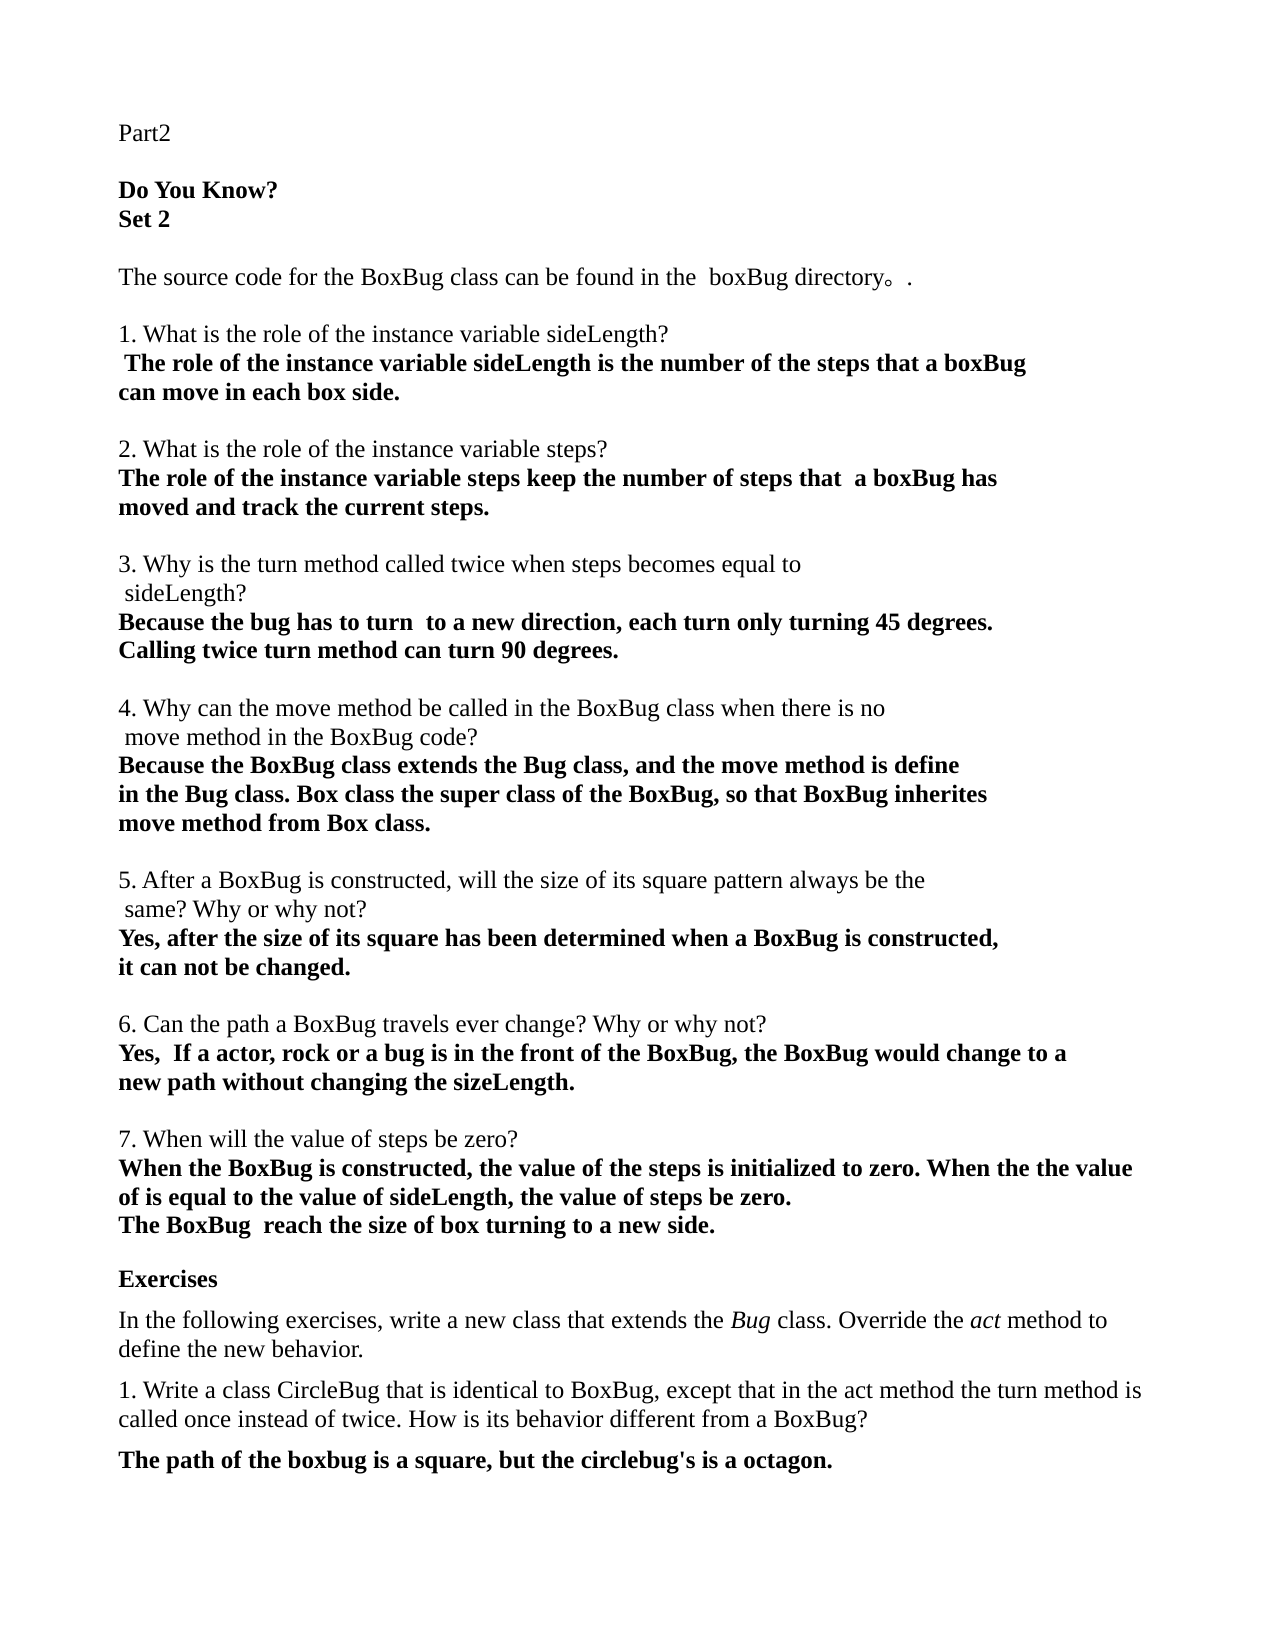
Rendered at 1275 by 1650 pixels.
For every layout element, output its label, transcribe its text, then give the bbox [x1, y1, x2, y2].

subtitle Exercises [118, 1264, 1157, 1293]
text 1. Write a class CircleBug that is identical to BoxBug, except that in the act method the turn method is called once instead of twice. How is its behavior different from a BoxBug? [118, 1376, 1157, 1433]
text 3. Why is the turn method called twice when steps becomes equal to sideLength? [118, 549, 1157, 607]
text it can not be changed. [118, 952, 1157, 981]
text move method from Box class. [118, 808, 1157, 837]
text The role of the instance variable sideLength is the number of the steps that a boxBug [118, 348, 1157, 377]
text Yes, If a actor, rock or a bug is in the front of the BoxBug, the BoxBug would change to a [118, 1038, 1157, 1067]
text 7. When will the value of steps be zero? [118, 1124, 1157, 1153]
text Because the bug has to turn to a new direction, each turn only turning 45 degrees. [118, 607, 1157, 636]
text The path of the boxbug is a square, but the circlebug's is a octagon. [118, 1446, 1157, 1474]
text moved and track the current steps. [118, 492, 1157, 521]
text new path without changing the sizeLength. [118, 1067, 1157, 1096]
text In the following exercises, write a new class that extends the Bug class. Override the act method to define the new behavior. [118, 1306, 1157, 1363]
text 2. What is the role of the instance variable steps? [118, 434, 1157, 463]
text in the Bug class. Box class the super class of the BoxBug, so that BoxBug inherites [118, 779, 1157, 808]
text Because the BoxBug class extends the Bug class, and the move method is define [118, 751, 1157, 779]
text The BoxBug reach the size of box turning to a new side. [118, 1211, 1157, 1239]
text can move in each box side. [118, 377, 1157, 406]
text Part2 [118, 118, 1157, 147]
text Calling twice turn method can turn 90 degrees. [118, 636, 1157, 664]
text Do You Know? Set 2 The source code for the BoxBug class can be found in the boxBug directory。. 1. What is the role of the instance variable sideLength? [118, 176, 1157, 348]
text Yes, after the size of its square has been determined when a BoxBug is constructed, [118, 923, 1157, 952]
text 6. Can the path a BoxBug travels ever change? Why or why not? [118, 1009, 1157, 1038]
text The role of the instance variable steps keep the number of steps that a boxBug has [118, 463, 1157, 492]
text 5. After a BoxBug is constructed, will the size of its square pattern always be the same? Why or why not? [118, 866, 1157, 923]
text 4. Why can the move method be called in the BoxBug class when there is no move method in the BoxBug code? [118, 693, 1157, 751]
text When the BoxBug is constructed, the value of the steps is initialized to zero. When the the value of is equal to the value of sideLength, the value of steps be zero. [118, 1153, 1157, 1211]
